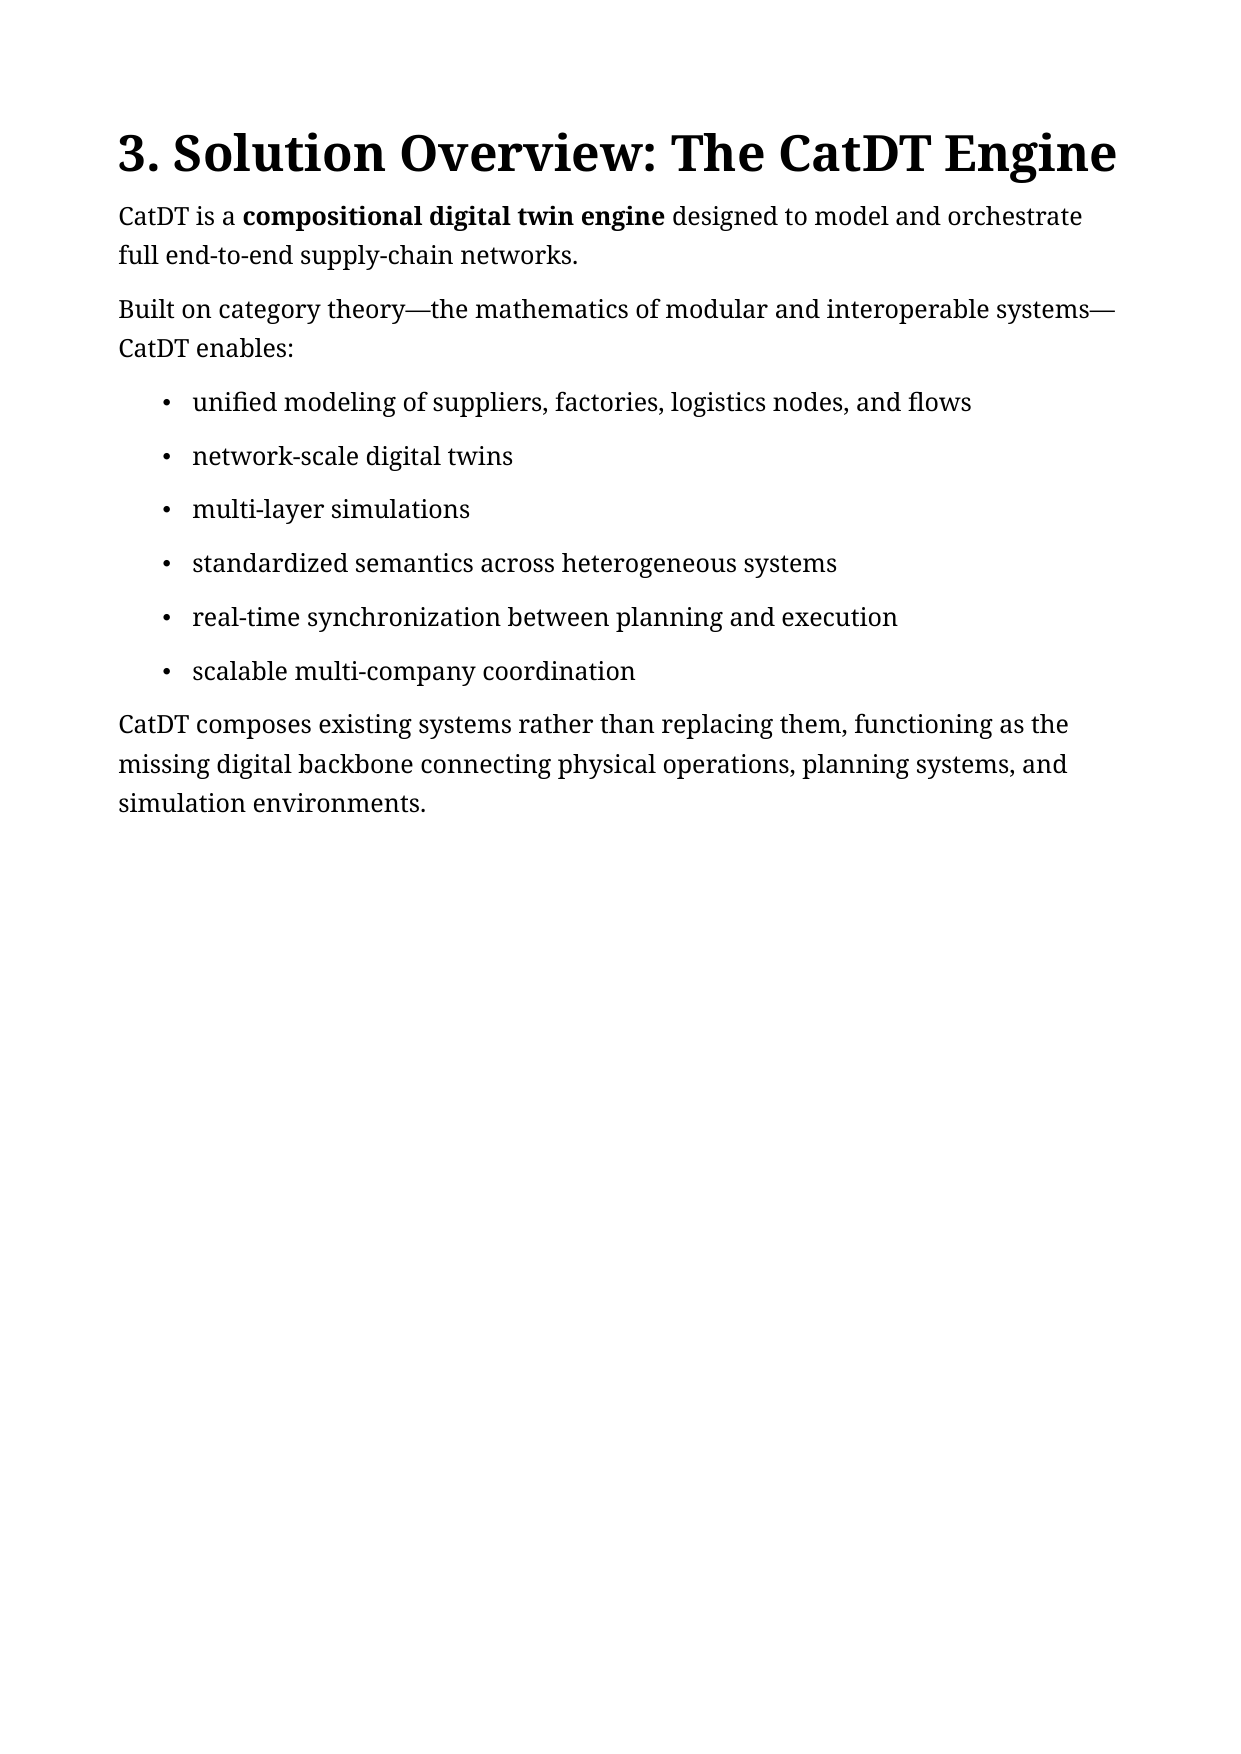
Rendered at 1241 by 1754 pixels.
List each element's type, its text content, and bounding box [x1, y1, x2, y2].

list multi-layer simulations [162, 492, 1122, 526]
list network-scale digital twins [162, 438, 1122, 472]
subtitle 3. Solution Overview: The CatDT Engine [118, 118, 1122, 186]
text CatDT is a compositional digital twin engine designed to model and orchestrate full end-to-end supply-chain networks. [118, 199, 1122, 272]
list scalable multi-company coordination [162, 653, 1122, 687]
list unified modeling of suppliers, factories, logistics nodes, and flows [162, 384, 1122, 419]
list standardized semantics across heterogeneous systems [162, 546, 1122, 580]
text Built on category theory—the mathematics of modular and interoperable systems—CatDT enables: [118, 292, 1122, 365]
list real-time synchronization between planning and execution [162, 599, 1122, 634]
text CatDT composes existing systems rather than replacing them, functioning as the missing digital backbone connecting physical operations, planning systems, and simulation environments. [118, 707, 1122, 819]
